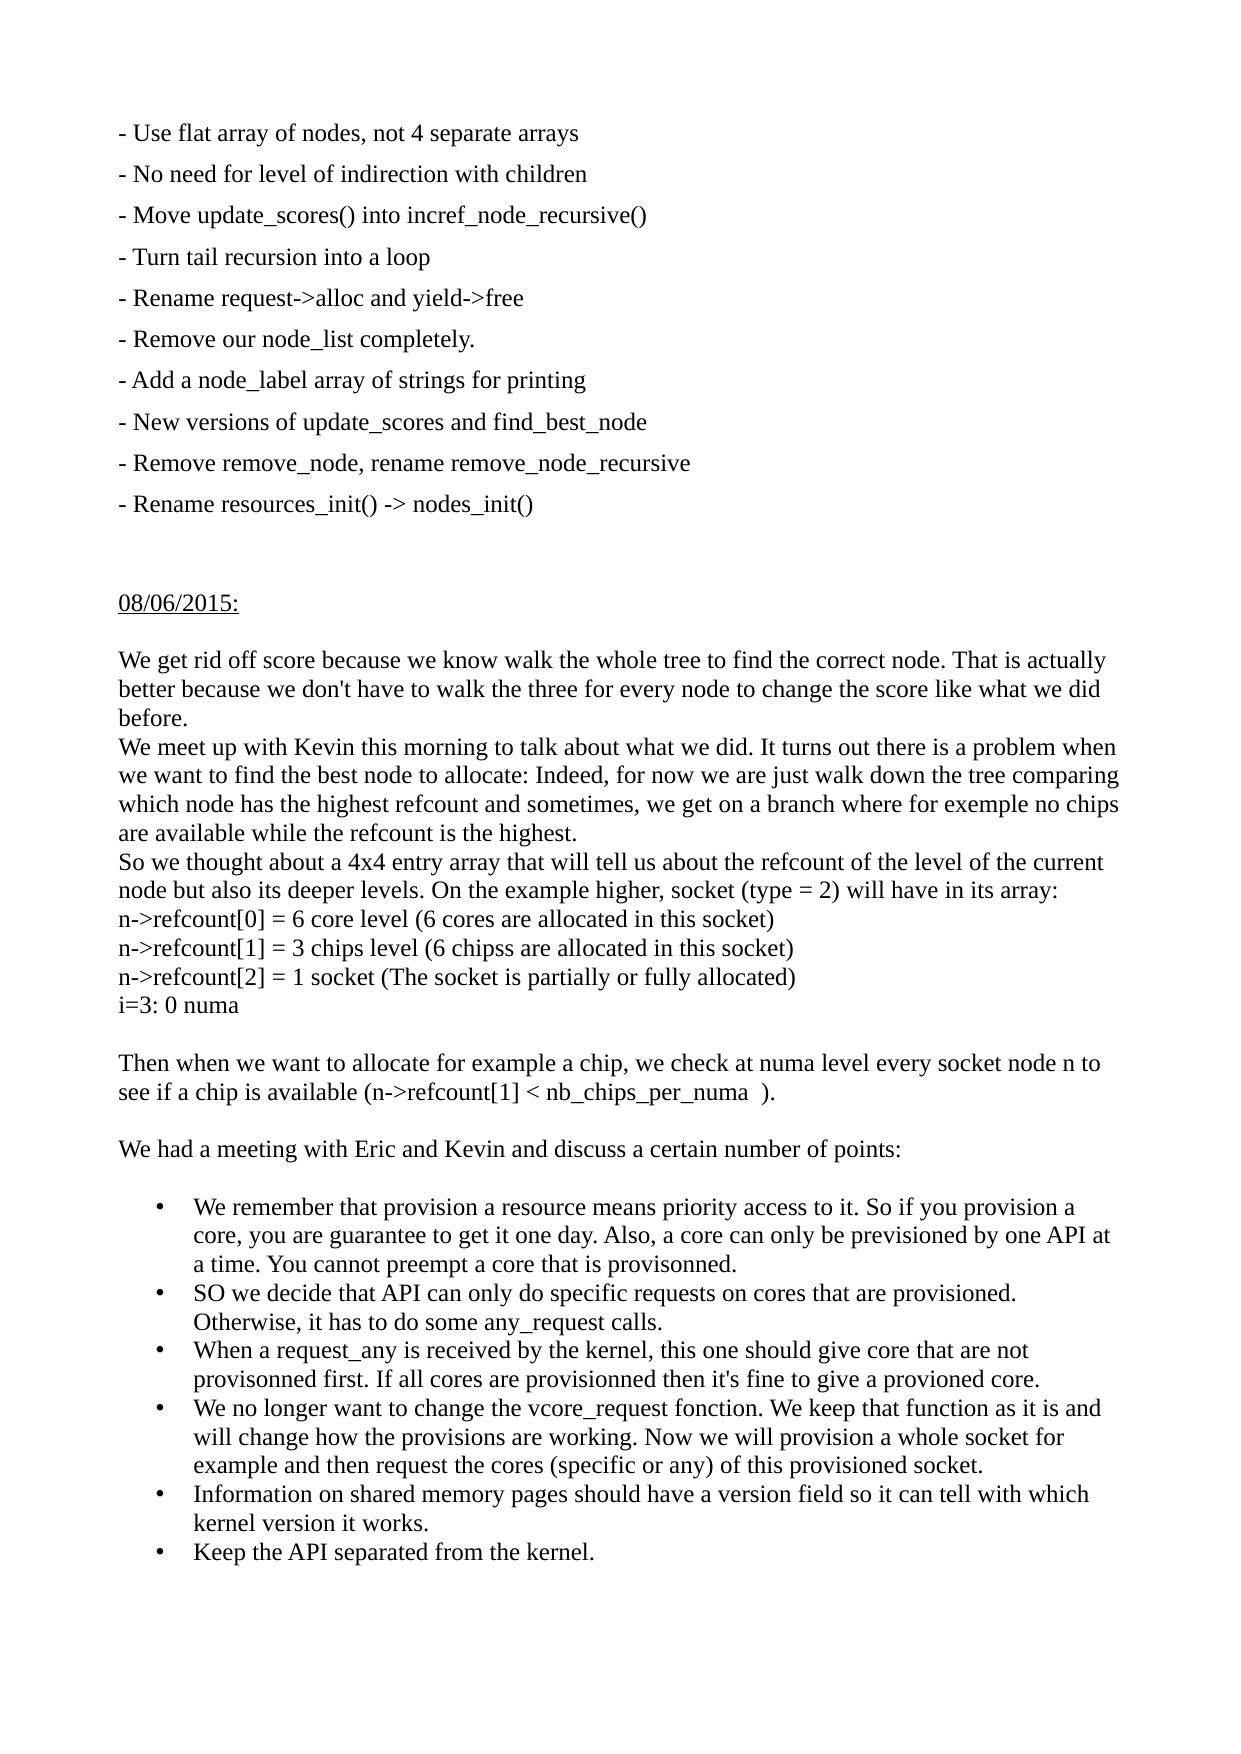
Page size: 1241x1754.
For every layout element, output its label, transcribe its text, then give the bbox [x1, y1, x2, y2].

text - Add a node_label array of strings for printing [118, 366, 1122, 394]
text n->refcount[1] = 3 chips level (6 chipss are allocated in this socket) [118, 933, 1122, 962]
text n->refcount[0] = 6 core level (6 cores are allocated in this socket) [118, 904, 1122, 933]
text n->refcount[2] = 1 socket (The socket is partially or fully allocated) [118, 962, 1122, 991]
text - Rename resources_init() -> nodes_init() [118, 489, 1122, 518]
text - Use flat array of nodes, not 4 separate arrays [118, 118, 1122, 147]
text So we thought about a 4x4 entry array that will tell us about the refcount of the level of the current node but also its deeper levels. On the example higher, socket (type = 2) will have in its array: [118, 847, 1122, 904]
list SO we decide that API can only do specific requests on cores that are provisioned. Otherwise, it has to do some any_request calls. [156, 1278, 1122, 1336]
text We had a meeting with Eric and Kevin and discuss a certain number of points: [118, 1134, 1122, 1163]
text - Remove remove_node, rename remove_node_recursive [118, 448, 1122, 477]
list When a request_any is received by the kernel, this one should give core that are not provisonned first. If all cores are provisionned then it's fine to give a provioned core. [156, 1336, 1122, 1393]
list Information on shared memory pages should have a version field so it can tell with which kernel version it works. [156, 1479, 1122, 1537]
text Then when we want to allocate for example a chip, we check at numa level every socket node n to see if a chip is available (n->refcount[1] < nb_chips_per_numa ). [118, 1048, 1122, 1106]
text - Rename request->alloc and yield->free [118, 283, 1122, 312]
text We meet up with Kevin this morning to talk about what we did. It turns out there is a problem when we want to find the best node to allocate: Indeed, for now we are just walk down the tree comparing which node has the highest refcount and sometimes, we get on a branch where for exemple no chips are available while the refcount is the highest. [118, 732, 1122, 847]
list Keep the API separated from the kernel. [156, 1537, 1122, 1566]
text - Remove our node_list completely. [118, 324, 1122, 353]
text We get rid off score because we know walk the whole tree to find the correct node. That is actually better because we don't have to walk the three for every node to change the score like what we did before. [118, 646, 1122, 732]
list We remember that provision a resource means priority access to it. So if you provision a core, you are guarantee to get it one day. Also, a core can only be previsioned by one API at a time. You cannot preempt a core that is provisonned. [156, 1192, 1122, 1278]
text - New versions of update_scores and find_best_node [118, 407, 1122, 436]
text - Move update_scores() into incref_node_recursive() [118, 201, 1122, 229]
list We no longer want to change the vcore_request fonction. We keep that function as it is and will change how the provisions are working. Now we will provision a whole socket for example and then request the cores (specific or any) of this provisioned socket. [156, 1393, 1122, 1479]
text 08/06/2015: [118, 588, 1122, 617]
text i=3: 0 numa [118, 991, 1122, 1019]
text - Turn tail recursion into a loop [118, 242, 1122, 271]
text - No need for level of indirection with children [118, 159, 1122, 188]
